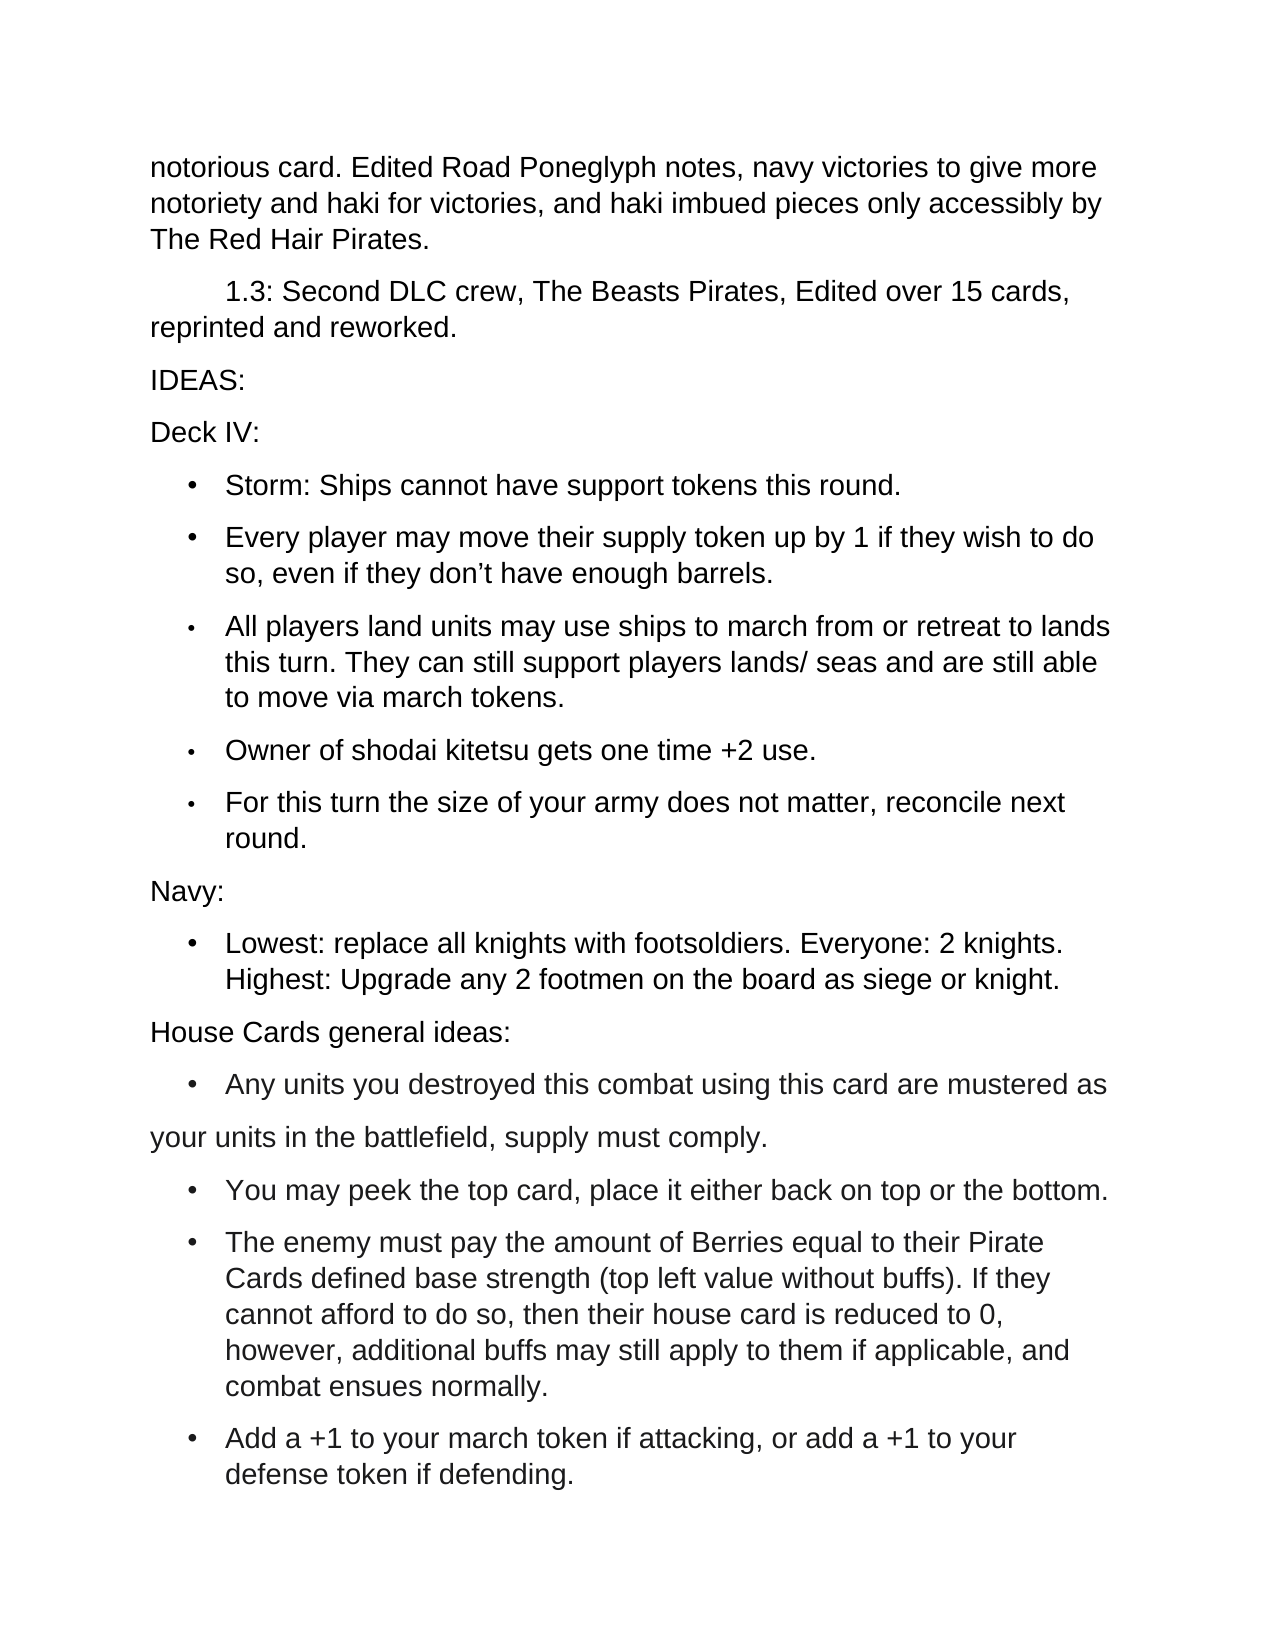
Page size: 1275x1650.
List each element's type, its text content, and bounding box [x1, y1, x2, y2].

list For this turn the size of your army does not matter, reconcile next round. [187, 785, 1121, 855]
list You may peek the top card, place it either back on top or the bottom. [187, 1172, 1121, 1206]
text your units in the battlefield, supply must comply. [150, 1120, 1121, 1153]
list Any units you destroyed this combat using this card are mustered as [187, 1067, 1121, 1101]
list Owner of shodai kitetsu gets one time +2 use. [187, 733, 1121, 766]
text House Cards general ideas: [150, 1015, 1121, 1048]
text Navy: [150, 874, 1121, 907]
list Lowest: replace all knights with footsoldiers. Everyone: 2 knights. Highest: Upgrade any 2 footmen on the board as siege or knight. [187, 926, 1121, 996]
list Every player may move their supply token up by 1 if they wish to do so, even if they don’t have enough barrels. [187, 520, 1121, 590]
text Deck IV: [150, 415, 1121, 448]
list Storm: Ships cannot have support tokens this round. [187, 467, 1121, 501]
list All players land units may use ships to march from or retreat to lands this turn. They can still support players lands/ seas and are still able to move via march tokens. [187, 609, 1121, 714]
text IDEAS: [150, 362, 1121, 396]
text notorious card. Edited Road Poneglyph notes, navy victories to give more notoriety and haki for victories, and haki imbued pieces only accessibly by The Red Hair Pirates. [150, 150, 1121, 255]
list The enemy must pay the amount of Berries equal to their Pirate Cards defined base strength (top left value without buffs). If they cannot afford to do so, then their house card is reduced to 0, however, additional buffs may still apply to them if applicable, and combat ensues normally. [187, 1225, 1121, 1402]
list Add a +1 to your march token if attacking, or add a +1 to your defense token if defending. [187, 1421, 1121, 1491]
text 1.3: Second DLC crew, The Beasts Pirates, Edited over 15 cards, reprinted and reworked. [150, 274, 1121, 343]
